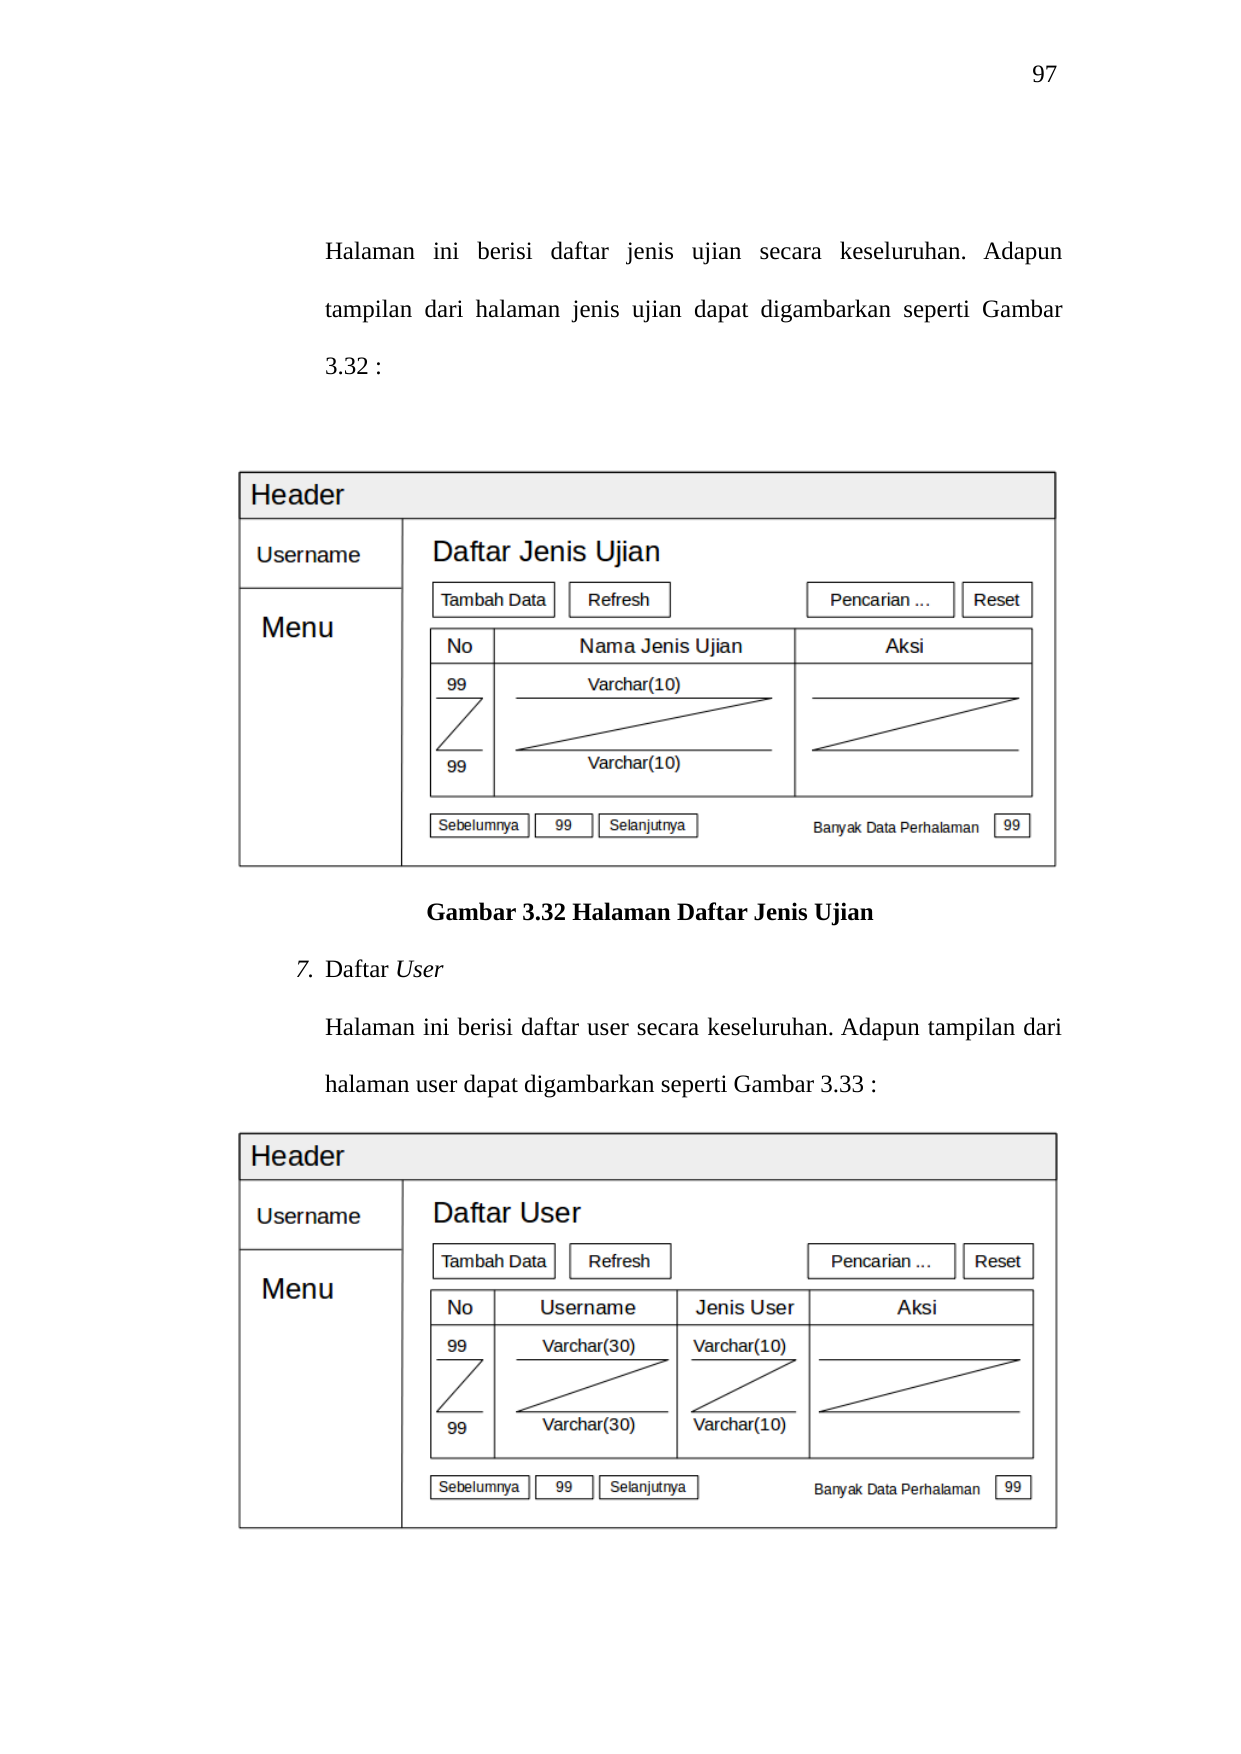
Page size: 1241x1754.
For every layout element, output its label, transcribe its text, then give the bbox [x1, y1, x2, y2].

list Halaman ini berisi daftar user secara keseluruhan. Adapun tampilan dari halaman user dapat digambarkan seperti Gambar 3.33 : [295, 1012, 1063, 1098]
text Gambar 3.32 Halaman Daftar Jenis Ujian [236, 869, 1063, 926]
picture [236, 466, 1064, 869]
list Halaman ini berisi daftar jenis ujian secara keseluruhan. Adapun tampilan dari halaman jenis ujian dapat digambarkan seperti Gambar 3.32 : [295, 236, 1063, 380]
list Daftar User [295, 954, 1063, 983]
picture [236, 1127, 1064, 1532]
